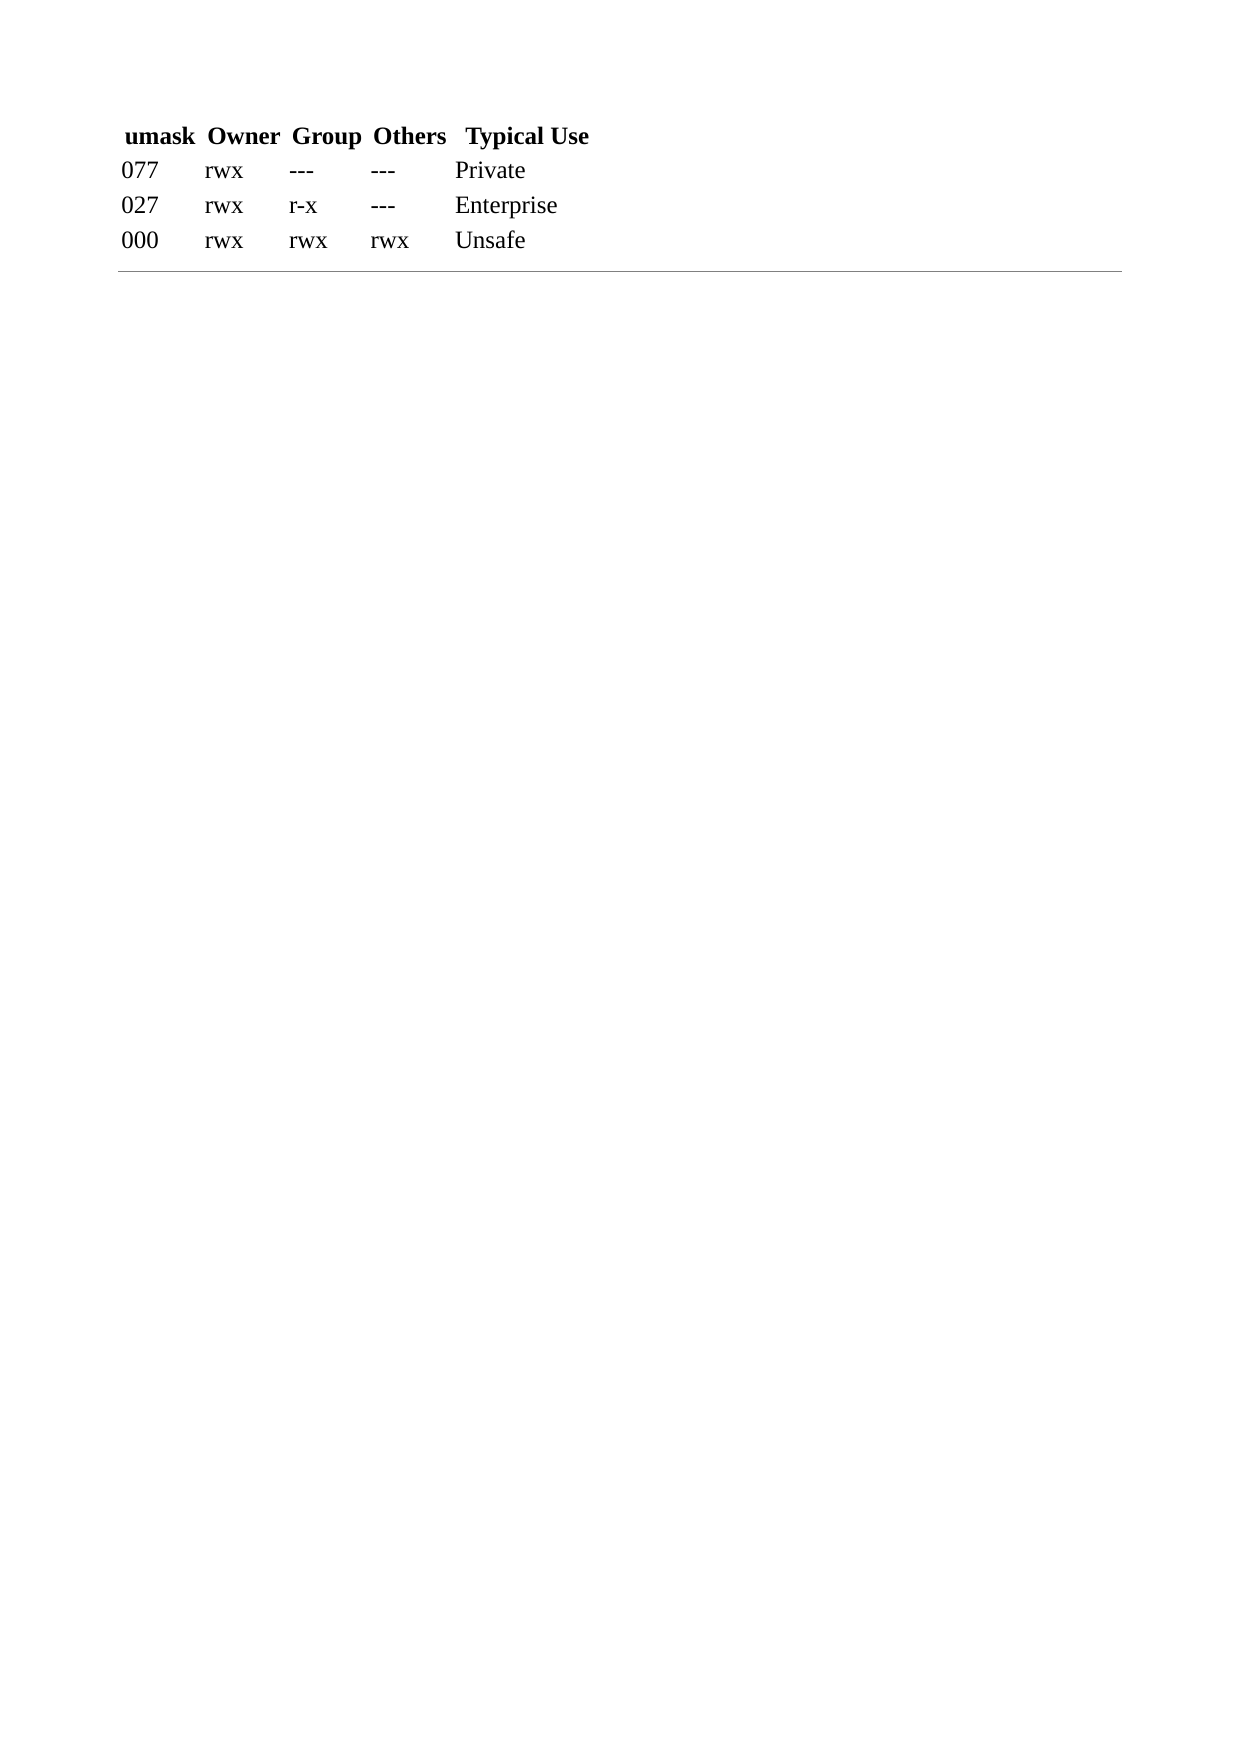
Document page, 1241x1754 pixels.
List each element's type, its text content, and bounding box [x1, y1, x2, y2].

table_header Typical Use [452, 118, 602, 153]
table_header Group [286, 118, 367, 153]
table_cell 027 [118, 187, 202, 222]
table_cell r-x [286, 187, 367, 222]
table_cell Enterprise [452, 187, 602, 222]
table_cell Unsafe [452, 222, 602, 256]
table_cell 000 [118, 222, 202, 256]
table_cell rwx [286, 222, 367, 256]
table_cell Private [452, 153, 602, 187]
table_cell rwx [202, 222, 286, 256]
table_cell 077 [118, 153, 202, 187]
table_cell rwx [368, 222, 452, 256]
table_header umask [118, 118, 202, 153]
table_header Owner [202, 118, 286, 153]
table_cell --- [368, 187, 452, 222]
table_cell rwx [202, 187, 286, 222]
table_cell --- [286, 153, 367, 187]
table_header Others [368, 118, 452, 153]
table_cell rwx [202, 153, 286, 187]
table_cell --- [368, 153, 452, 187]
